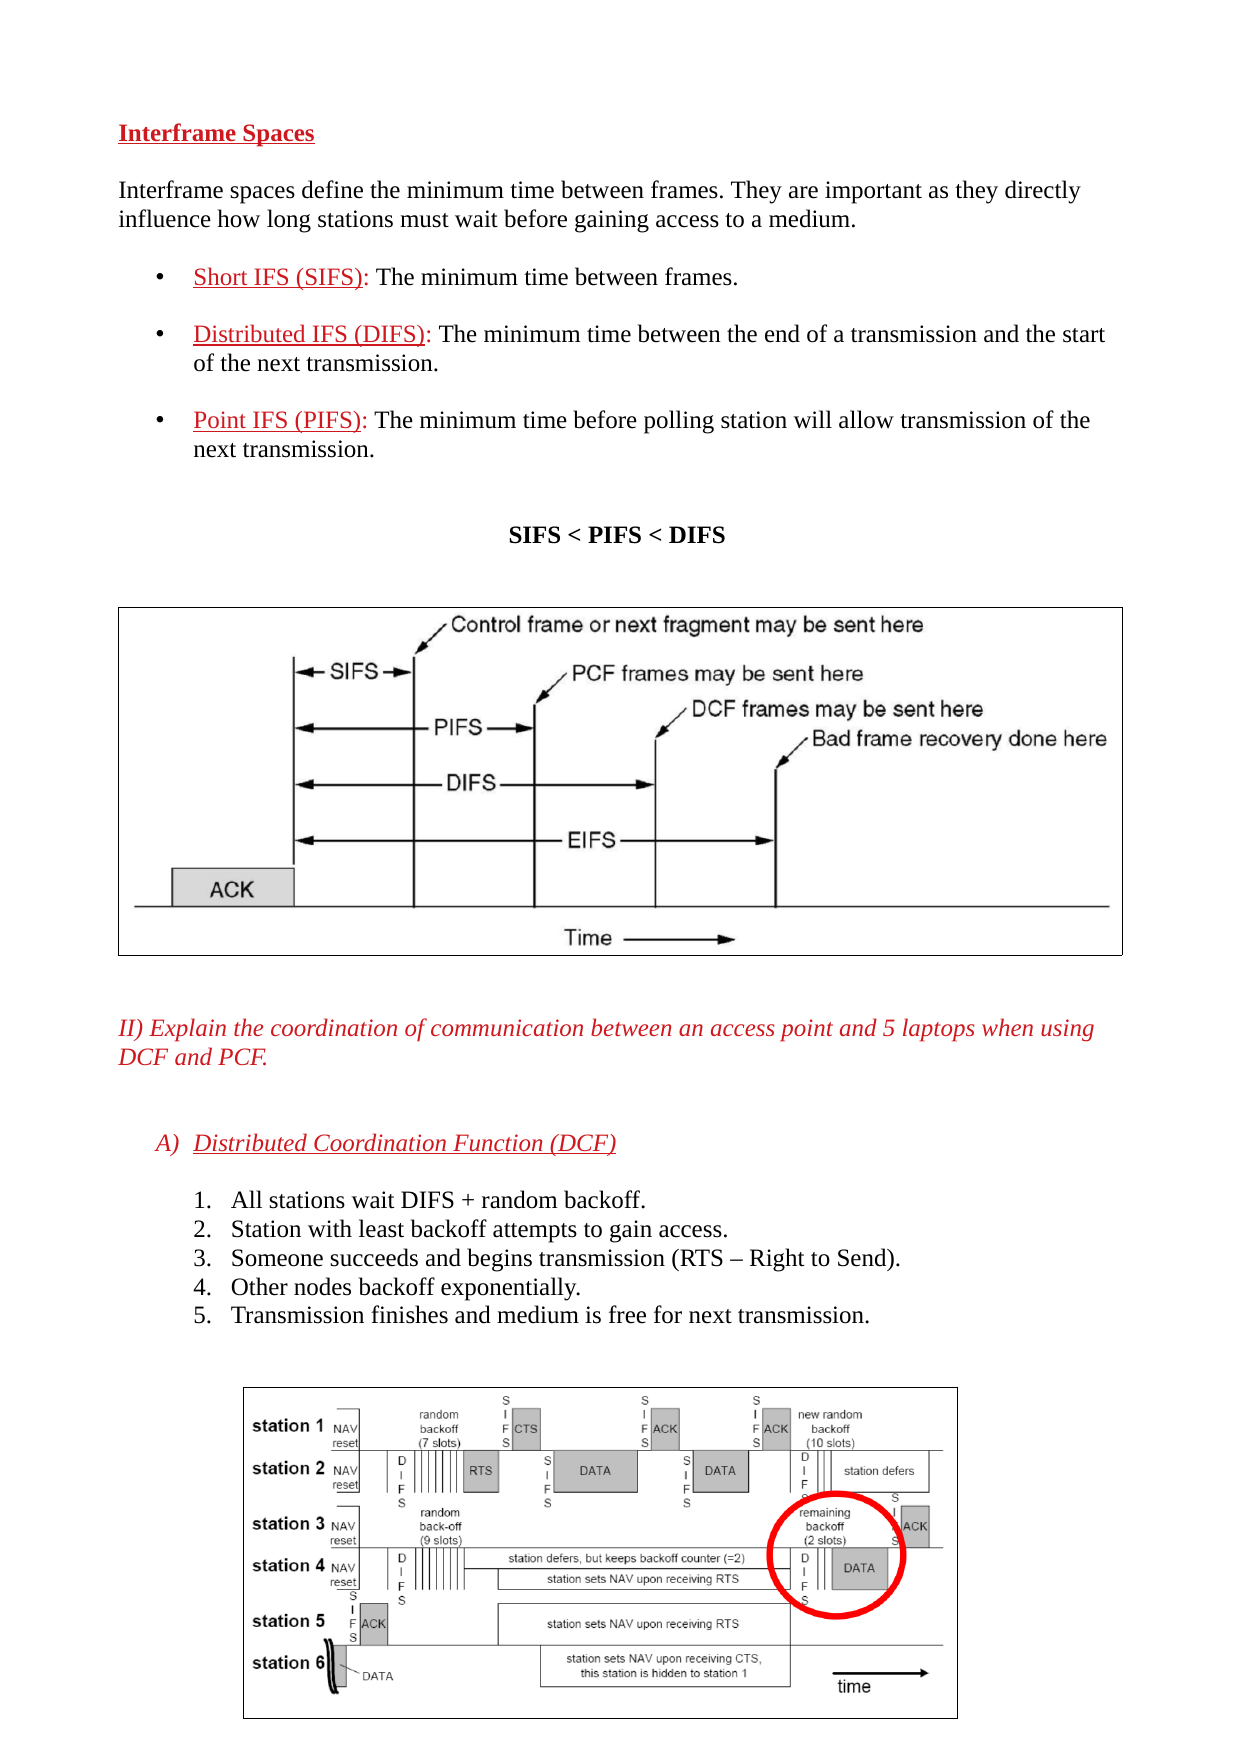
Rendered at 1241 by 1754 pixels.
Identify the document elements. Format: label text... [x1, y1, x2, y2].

list Transmission finishes and medium is free for next transmission. [193, 1300, 1122, 1329]
text SIFS < PIFS < DIFS [118, 521, 1122, 549]
list All stations wait DIFS + random backoff. [193, 1185, 1122, 1214]
text Interframe Spaces [118, 118, 1122, 147]
list Point IFS (PIFS): The minimum time before polling station will allow transmission of the next transmission. [156, 406, 1122, 463]
list Distributed Coordination Function (DCF) [156, 1128, 1122, 1157]
list Distributed IFS (DIFS): The minimum time between the end of a transmission and the start of the next transmission. [156, 319, 1122, 377]
picture [121, 610, 1119, 953]
text Interframe spaces define the minimum time between frames. They are important as they directly influence how long stations must wait before gaining access to a medium. [118, 176, 1122, 233]
list Someone succeeds and begins transmission (RTS – Right to Send). [193, 1243, 1122, 1272]
list Short IFS (SIFS): The minimum time between frames. [156, 262, 1122, 291]
list Other nodes backoff exponentially. [193, 1272, 1122, 1300]
list Station with least backoff attempts to gain access. [193, 1214, 1122, 1243]
text II) Explain the coordination of communication between an access point and 5 laptops when using DCF and PCF. [118, 1013, 1122, 1070]
picture [246, 1389, 955, 1716]
